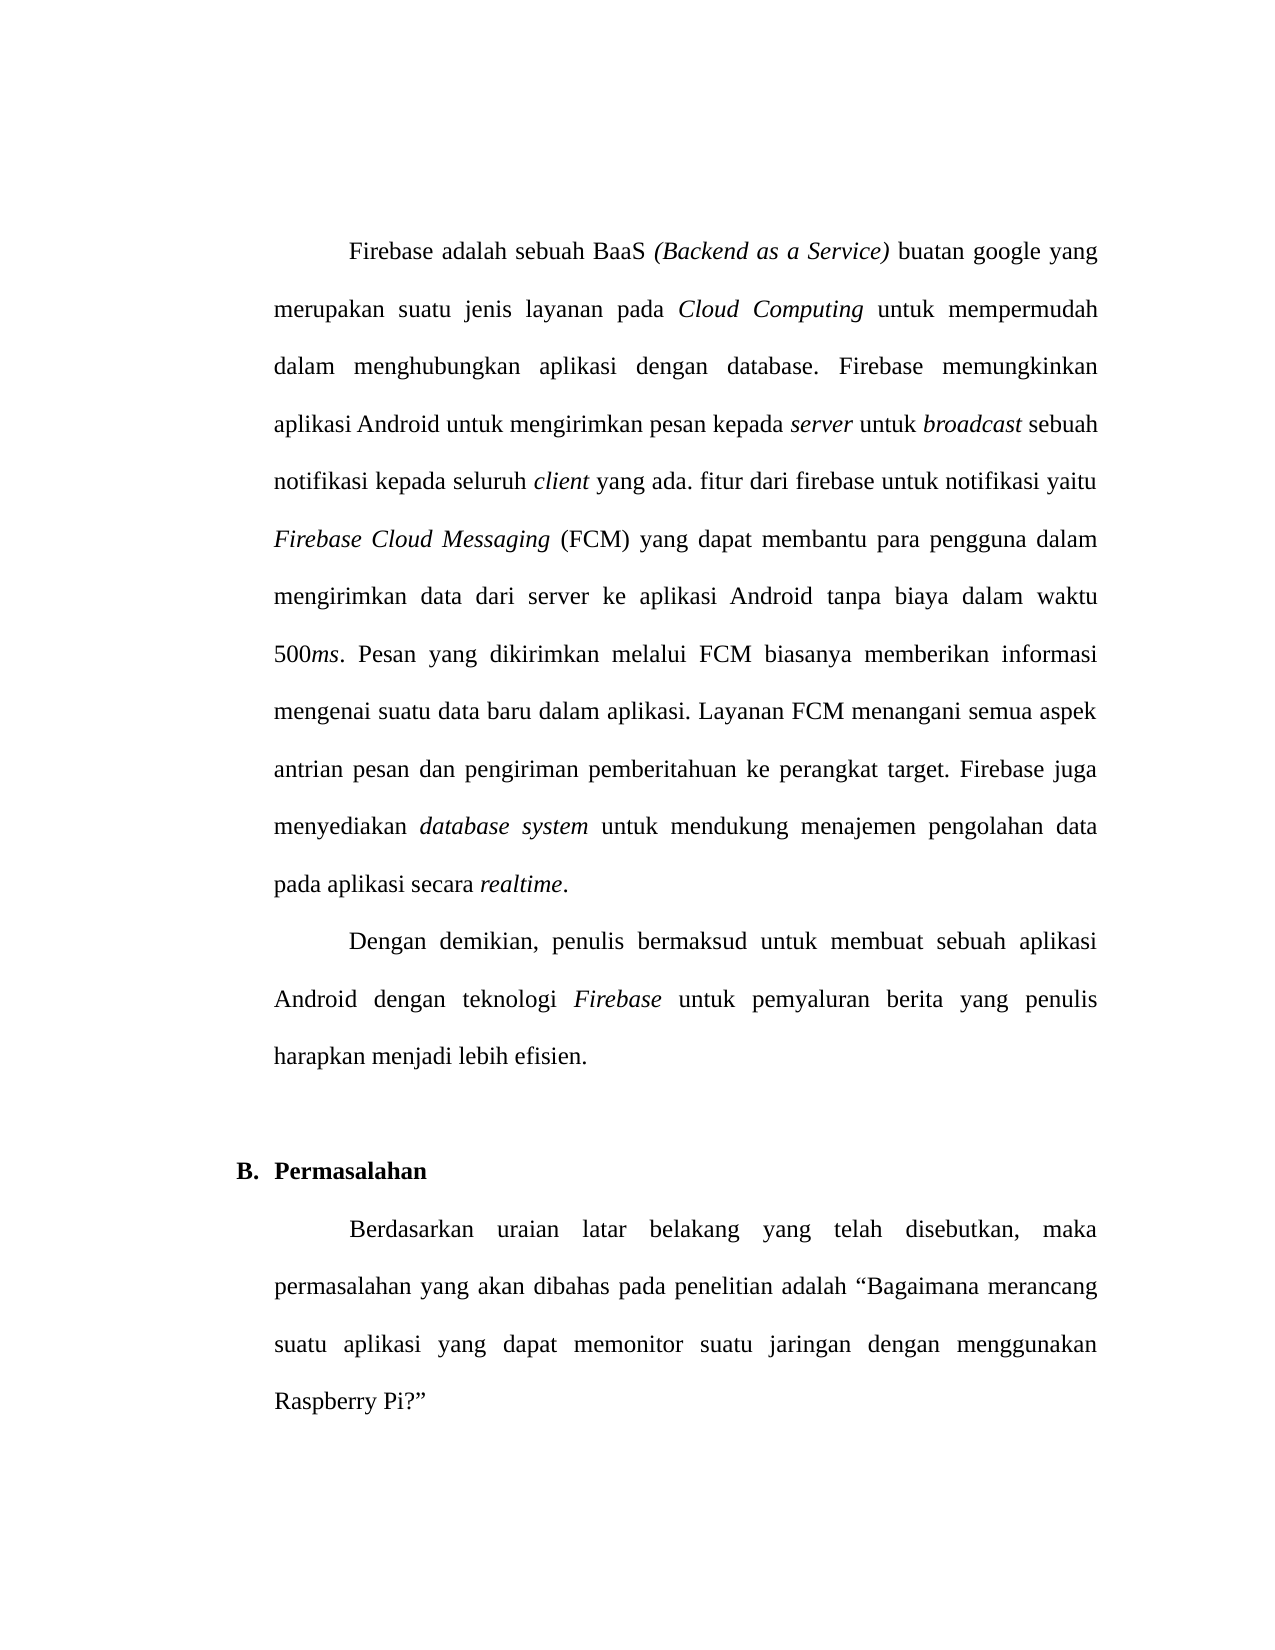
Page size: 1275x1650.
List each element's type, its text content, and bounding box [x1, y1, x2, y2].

list Permasalahan [236, 1156, 1098, 1185]
text Firebase adalah sebuah BaaS (Backend as a Service) buatan google yang merupakan suatu jenis layanan pada Cloud Computing untuk mempermudah dalam menghubungkan aplikasi dengan database. Firebase memungkinkan aplikasi Android untuk mengirimkan pesan kepada server untuk broadcast sebuah notifikasi kepada seluruh client yang ada. fitur dari firebase untuk notifikasi yaitu Firebase Cloud Messaging (FCM) yang dapat membantu para pengguna dalam mengirimkan data dari server ke aplikasi Android tanpa biaya dalam waktu 500ms. Pesan yang dikirimkan melalui FCM biasanya memberikan informasi mengenai suatu data baru dalam aplikasi. Layanan FCM menangani semua aspek antrian pesan dan pengiriman pemberitahuan ke perangkat target. Firebase juga menyediakan database system untuk mendukung menajemen pengolahan data pada aplikasi secara realtime. [274, 236, 1098, 897]
text Dengan demikian, penulis bermaksud untuk membuat sebuah aplikasi Android dengan teknologi Firebase untuk pemyaluran berita yang penulis harapkan menjadi lebih efisien. [274, 926, 1098, 1070]
text Berdasarkan uraian latar belakang yang telah disebutkan, maka permasalahan yang akan dibahas pada penelitian adalah “Bagaimana merancang suatu aplikasi yang dapat memonitor suatu jaringan dengan menggunakan Raspberry Pi?” [274, 1214, 1098, 1415]
